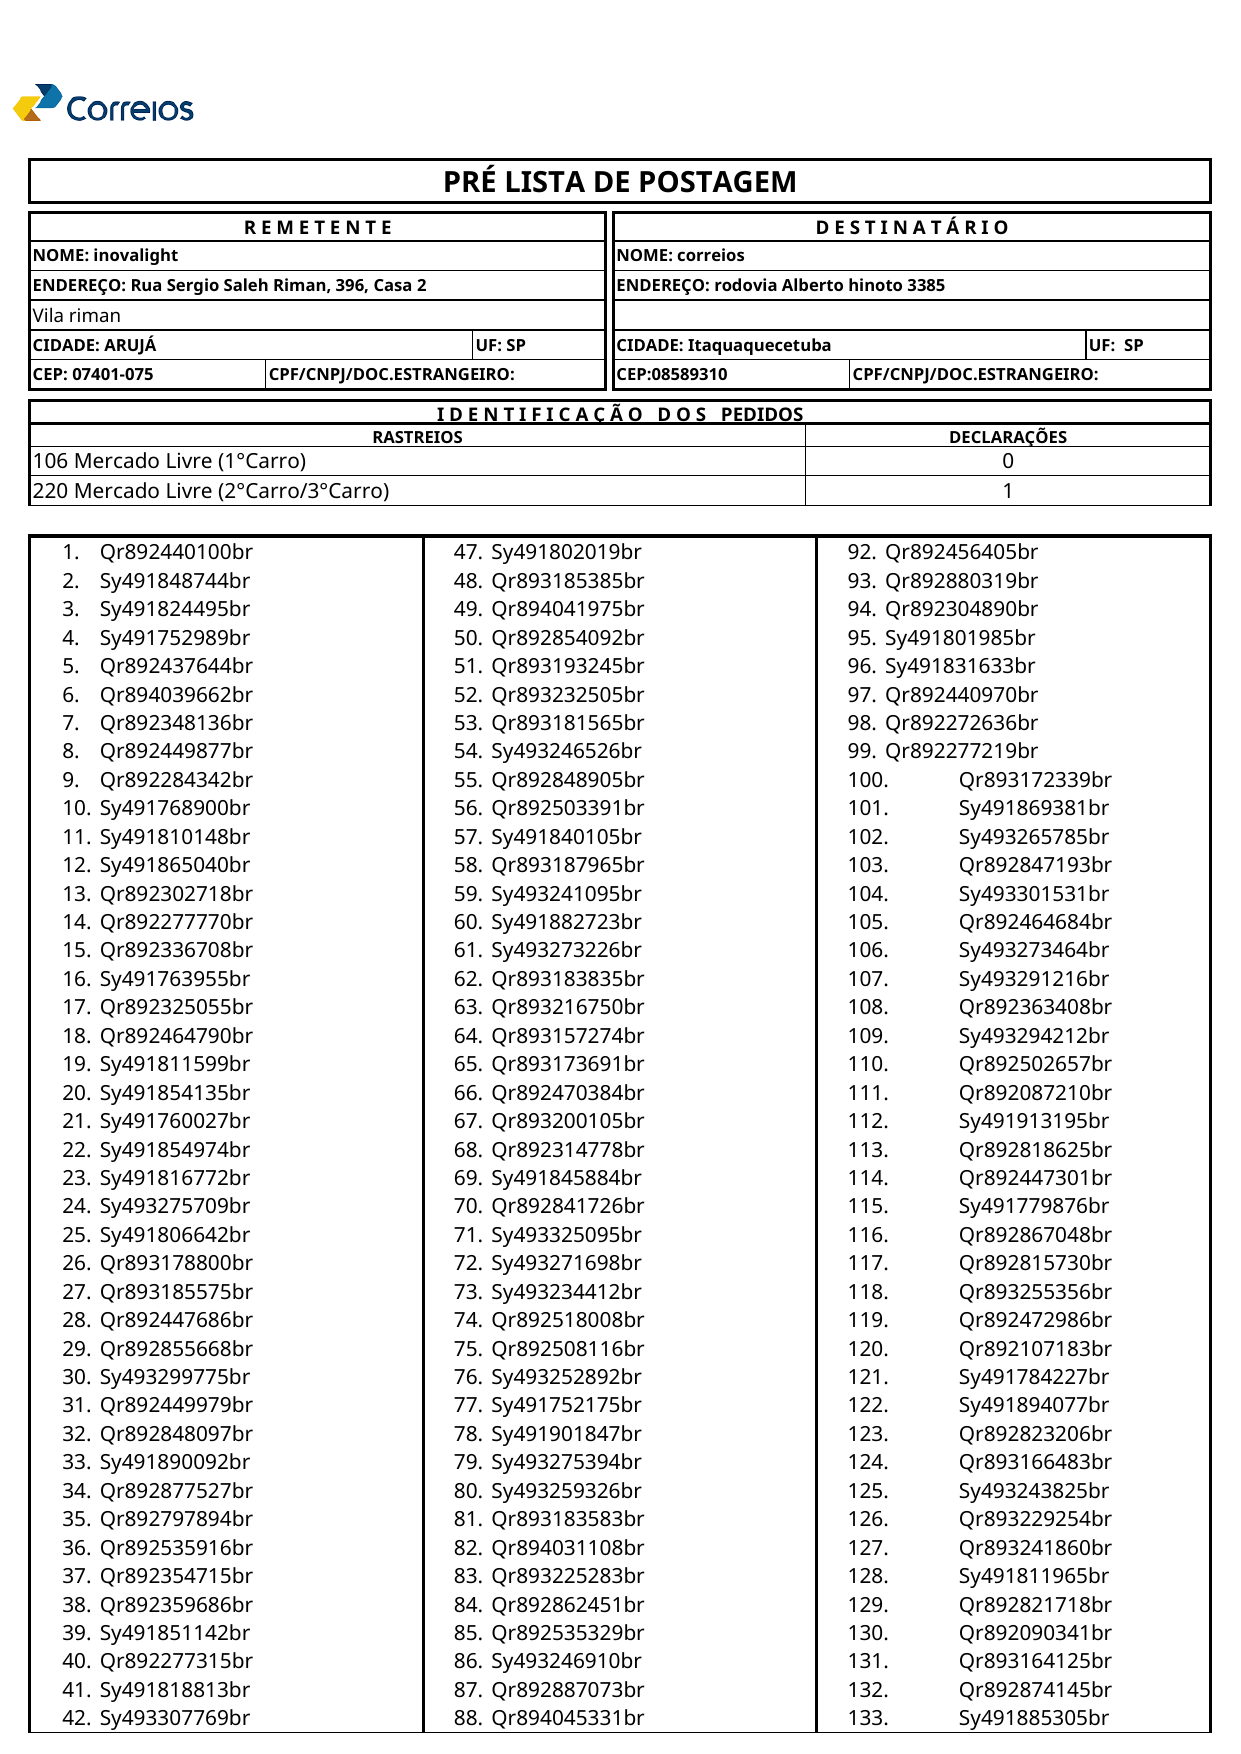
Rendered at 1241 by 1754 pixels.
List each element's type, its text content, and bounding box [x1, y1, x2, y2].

table_cell [444, 506, 653, 534]
table_cell Qr892456405br Qr892880319br Qr892304890br Sy491801985br Sy491831633br Qr892440970br Qr892272636br Qr892277219br Qr893172339br Sy491869381br Sy493265785br Qr892847193br Sy493301531br Qr892464684br Sy493273464br Sy493291216br Qr892363408br Sy493294212br Qr892502657br Qr892087210br Sy491913195br Qr892818625br Qr892447301br Sy491779876br Qr892867048br Qr892815730br Qr893255356br Qr892472986br Qr892107183br Sy491784227br Sy491894077br Qr892823206br Qr893166483br Sy493243825br Qr893229254br Qr893241860br Sy491811965br Qr892821718br Qr892090341br Qr893164125br Qr892874145br Sy491885305br Sy491910778br Sy493292636br Sy491892592br Qr893230204br Sy493265658br Qr892112546br Qr892877337br Sy493300329br Qr894650993br Qr894377767br Qr892348927br 93392679br Qr892436723br Qr894387937br Qr894065248br Sy491876515br Qr892805220br Qr892352949br Qr892500143br Sy493392563br Sy493391214br Sy493392360br Sy493389927br Sy493389754br Qr894367212br Sy491845147br SY493360526BR QR894075537BR SY491881484BR SY493284555BR QR892142463BR QR894367481BR SY491877238BR QR893213501BR QR892876393BR SY494839931BR SY491853038BR SY493433121BR SY493423699BR QR894061325BR SY493354724BR SY494835926BR QR892798360BR QR894414782BR SY491788847BR QR892143441BR QR894117974BR SY493260602BR SY494834510BR QR892124249BR QR893186559BR SY491868151BR Y493355132BR QR894424453BR SY493345356BR SY494829965BR SY493329061BR SY493344041BR QR894087858BR QR894075510BR SY493395468BR QR894064891BR SY493417591BR QR894649403BR QR894089876BR [818, 538, 1209, 1732]
table_cell [607, 211, 612, 388]
table_cell NOME: correios [615, 242, 1209, 269]
table_cell [208, 506, 229, 534]
table_cell CPF/CNPJ/DOC.ESTRANGEIRO: [850, 360, 1209, 388]
table_cell ENDEREÇO: Rua Sergio Saleh Riman, 396, Casa 2 [31, 271, 604, 299]
table_cell CEP: 07401-075 [31, 360, 265, 388]
table_cell NOME: inovalight [31, 242, 604, 269]
table_cell RASTREIOS CONTEÚDO [31, 425, 805, 446]
table_cell [605, 204, 613, 211]
table_cell Qr892440100br Sy491848744br Sy491824495br Sy491752989br Qr892437644br Qr894039662br Qr892348136br Qr892449877br Qr892284342br Sy491768900br Sy491810148br Sy491865040br Qr892302718br Qr892277770br Qr892336708br Sy491763955br Qr892325055br Qr892464790br Sy491811599br Sy491854135br Sy491760027br Sy491854974br Sy491816772br Sy493275709br Sy491806642br Qr893178800br Qr893185575br Qr892447686br Qr892855668br Sy493299775br Qr892449979br Qr892848097br Sy491890092br Qr892877527br Qr892797894br Qr892535916br Qr892354715br Qr892359686br Sy491851142br Qr892277315br Sy491818813br Sy493307769br Qr892283435br Qr892534853br Qr894028404br Sy491869713br Qr892314680br Qr892366611br Qr892513558br Qr892482484br Qr892350038br Sy491845218br Qr892864523br Qr892086846br Qr084684505br Qr892834172br Qr892288551br Sy491771577br Qr892499635br Qr894048810br Qr892460237br Qr894047638br Qr892863236br Sy491867156br Qr894118095br Qr894099493br Sy493371926br Qr894060722br Qr894115412br Sy493382314br Sy494841073br Sy493394272br Sy493420627br Sy494830760br Sy493410899br Sy493386015br Qr894358309br Qr894438347br Sy493432789br Qr894423807br Qr894112787br Sy493341544br Sy493415817br Sy494824659br Sy491858168br Qr892836142br Sy491754551br Qr892368351br Qr892143530br Qr892506234br Sy493423654br Sy494825552br Qr894430476br Sy493429762br Qr892484701br Sy493413745br Qr894070906br Sy493279802br Sy493343219br Qr894062003br Qr894074770br Sy493423901br Sy491791452br Qr894060838br Qr892452244br Sy493295875br Sy491808303br Qr894029784br Qr892526724br Qr892796298br [31, 538, 422, 1732]
table_cell R E M E T E N T E [31, 214, 604, 240]
table_cell CEP:08589310 [615, 360, 849, 388]
table_cell [1058, 506, 1086, 534]
table_header PRÉ LISTA DE POSTAGEM [205, 161, 1209, 201]
table_cell [30, 388, 1211, 399]
table_cell CIDADE: Itaquaquecetuba [615, 331, 1085, 359]
table_cell [613, 204, 1211, 211]
table_cell [370, 506, 400, 534]
table_cell UF: SP [1087, 331, 1209, 359]
table_cell UF: SP [473, 331, 604, 359]
table_cell [615, 301, 1209, 329]
table_cell D E S T I N A T Á R I O [615, 214, 1209, 240]
table_cell [357, 506, 370, 534]
table_cell [850, 506, 1058, 534]
table_cell [67, 506, 200, 534]
table_cell [400, 506, 444, 534]
table_cell 220 Mercado Livre (2°Carro/3°Carro) [31, 476, 805, 505]
table_cell [30, 204, 605, 211]
table_cell [30, 506, 67, 534]
table_cell I D E N T I F I C A Ç Ã O D O S PEDIDOS [31, 402, 1209, 422]
table_cell Vila riman [31, 301, 604, 329]
table_cell [1086, 506, 1211, 534]
table_cell 1 [806, 476, 1209, 505]
table_cell [229, 506, 357, 534]
table_cell CPF/CNPJ/DOC.ESTRANGEIRO: [266, 360, 604, 388]
table_cell 106 Mercado Livre (1°Carro) [31, 447, 805, 475]
table_cell 0 [806, 447, 1209, 475]
table_cell [653, 506, 680, 534]
table_cell [200, 506, 208, 534]
table_cell DECLARAÇÕES VALOR [806, 425, 1209, 446]
table_cell [805, 506, 849, 534]
table_cell Sy491802019br Qr893185385br Qr894041975br Qr892854092br Qr893193245br Qr893232505br Qr893181565br Sy493246526br Qr892848905br Qr892503391br Sy491840105br Qr893187965br Sy493241095br Sy491882723br Sy493273226br Qr893183835br Qr893216750br Qr893157274br Qr893173691br Qr892470384br Qr893200105br Qr892314778br Sy491845884br Qr892841726br Sy493325095br Sy493271698br Sy493234412br Qr892518008br Qr892508116br Sy493252892br Sy491752175br Sy491901847br Sy493275394br Sy493259326br Qr893183583br Qr894031108br Qr893225283br Qr892862451br Qr892535329br Sy493246910br Qr892887073br Qr894045331br Sy493314637br Qr893164686br Qr892852105br Qr893184955br Qr892303112br Qr894093249br Sy491791072br Qr892521639br Sy493257988br Qr893174670br Qr892107047br Qr892361662br Sy491800525br Sy493307432br Sy493289274br Qr892533521br Sy491825757br Sy491869449br Sy493412563br Sy493397835br Qr894102731br Sy493388025br Qr892799087br Sy493332193br Qr892864452br Sy493325904br Qr892102800br Sy491804916br Sy493335742br Qr894089862br Sy494831703br Sy493424765br Qr893215604br Sy493247169br Sy493317908br Qr892508779br Qr892499799br Qr893218866br Sy491808100br Qr894093460br Qr894074457br Qr894083604br Sy491757907br Qr892101906br Qr894023486br Qr892338315br Sy493299665br Sy494838468br Qr894090724br Sy493397702br Sy493346232br Sy493334755br Qr892308715br Qr892123172br Qr894029890br Sy491893788br Sy493242232br Qr892362932br Qr892456215br Qr892510865br Qr892289764br Qr892495580br Sy493236095br Qr892328732br Qr892365315br Qr894039132br Sy491835153br [425, 538, 815, 1732]
table_cell ENDEREÇO: rodovia Alberto hinoto 3385 [615, 271, 1209, 299]
table_cell [680, 506, 805, 534]
table_cell CIDADE: ARUJÁ [31, 331, 472, 359]
